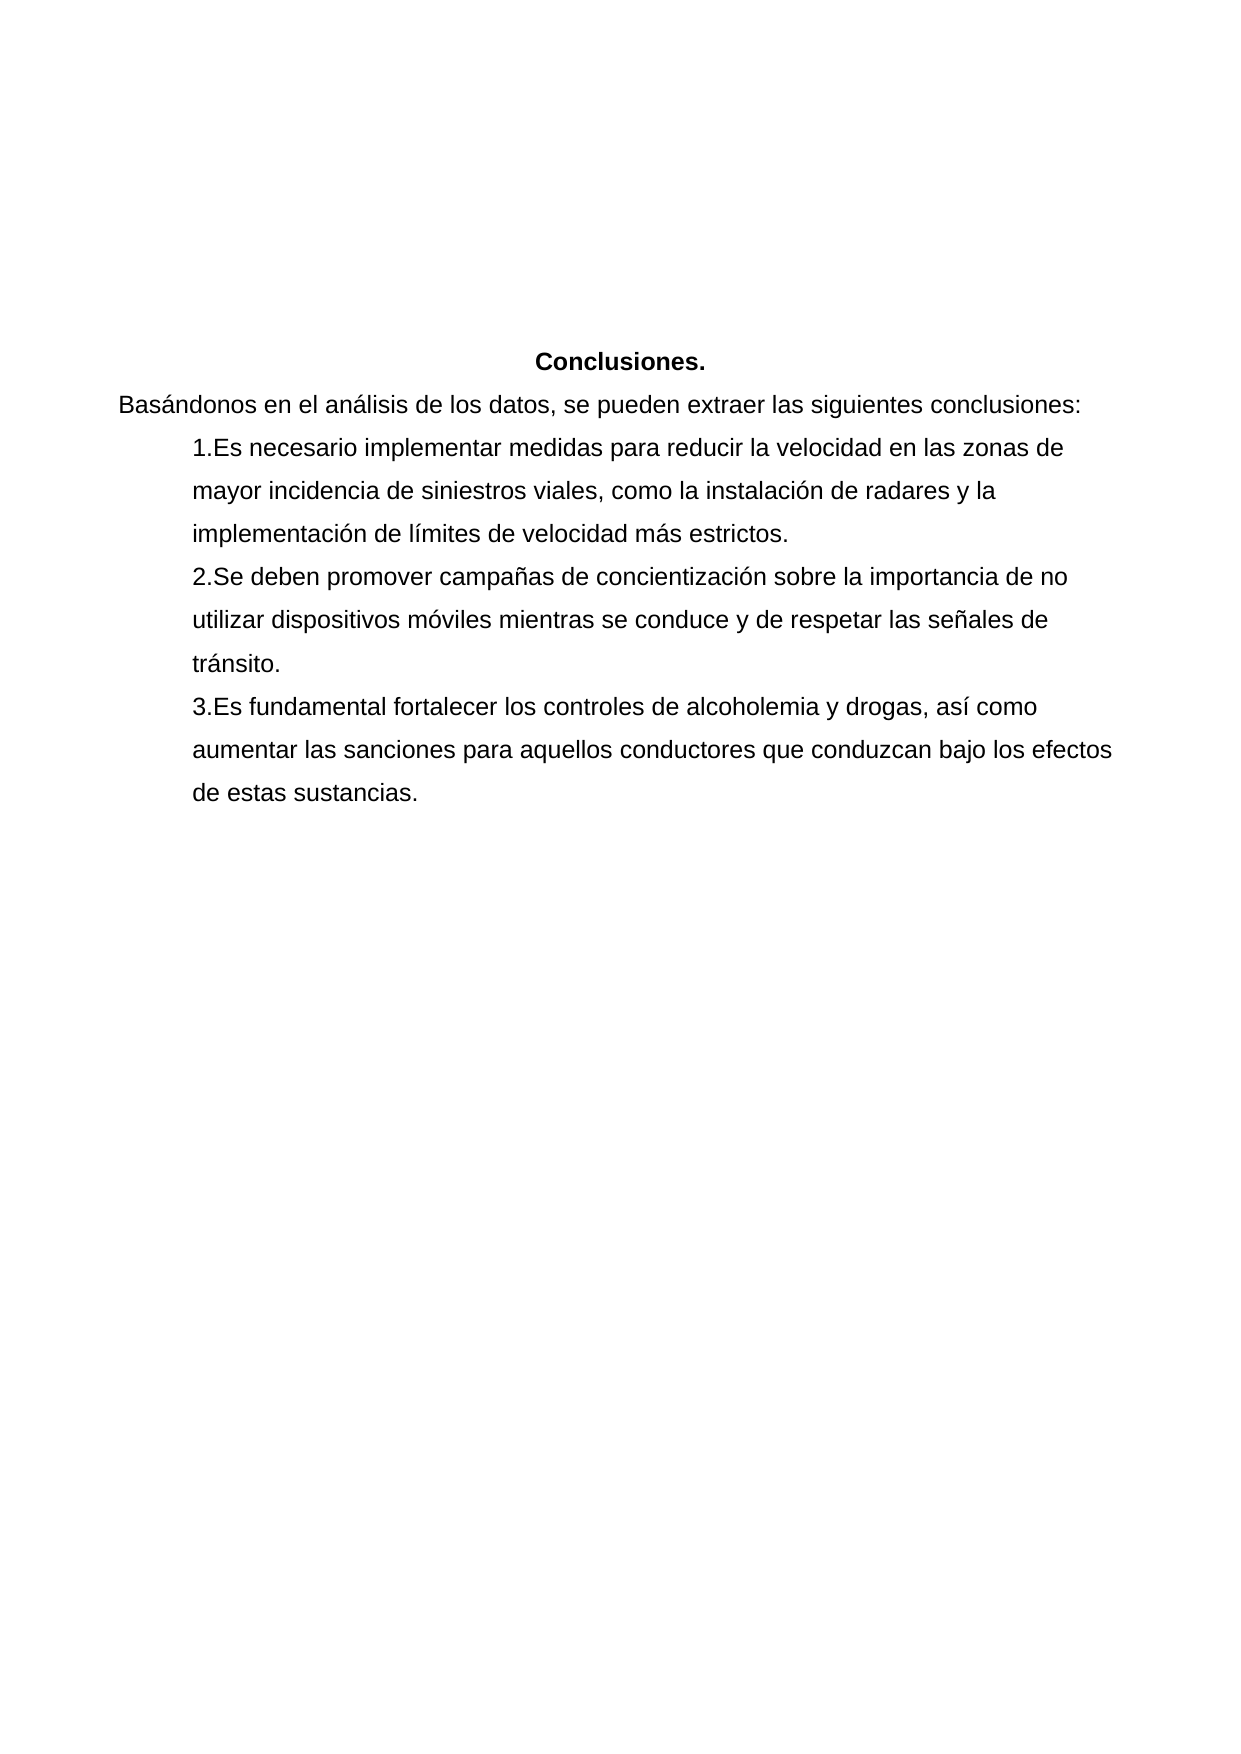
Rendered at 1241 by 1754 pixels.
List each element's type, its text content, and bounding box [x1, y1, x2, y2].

list Es fundamental fortalecer los controles de alcoholemia y drogas, así como aumentar las sanciones para aquellos conductores que conduzcan bajo los efectos de estas sustancias. [118, 692, 1122, 807]
text Conclusiones. [118, 347, 1122, 376]
list Es necesario implementar medidas para reducir la velocidad en las zonas de mayor incidencia de siniestros viales, como la instalación de radares y la implementación de límites de velocidad más estrictos. [118, 433, 1122, 548]
text Basándonos en el análisis de los datos, se pueden extraer las siguientes conclusiones: [118, 390, 1122, 419]
list Se deben promover campañas de concientización sobre la importancia de no utilizar dispositivos móviles mientras se conduce y de respetar las señales de tránsito. [118, 562, 1122, 677]
